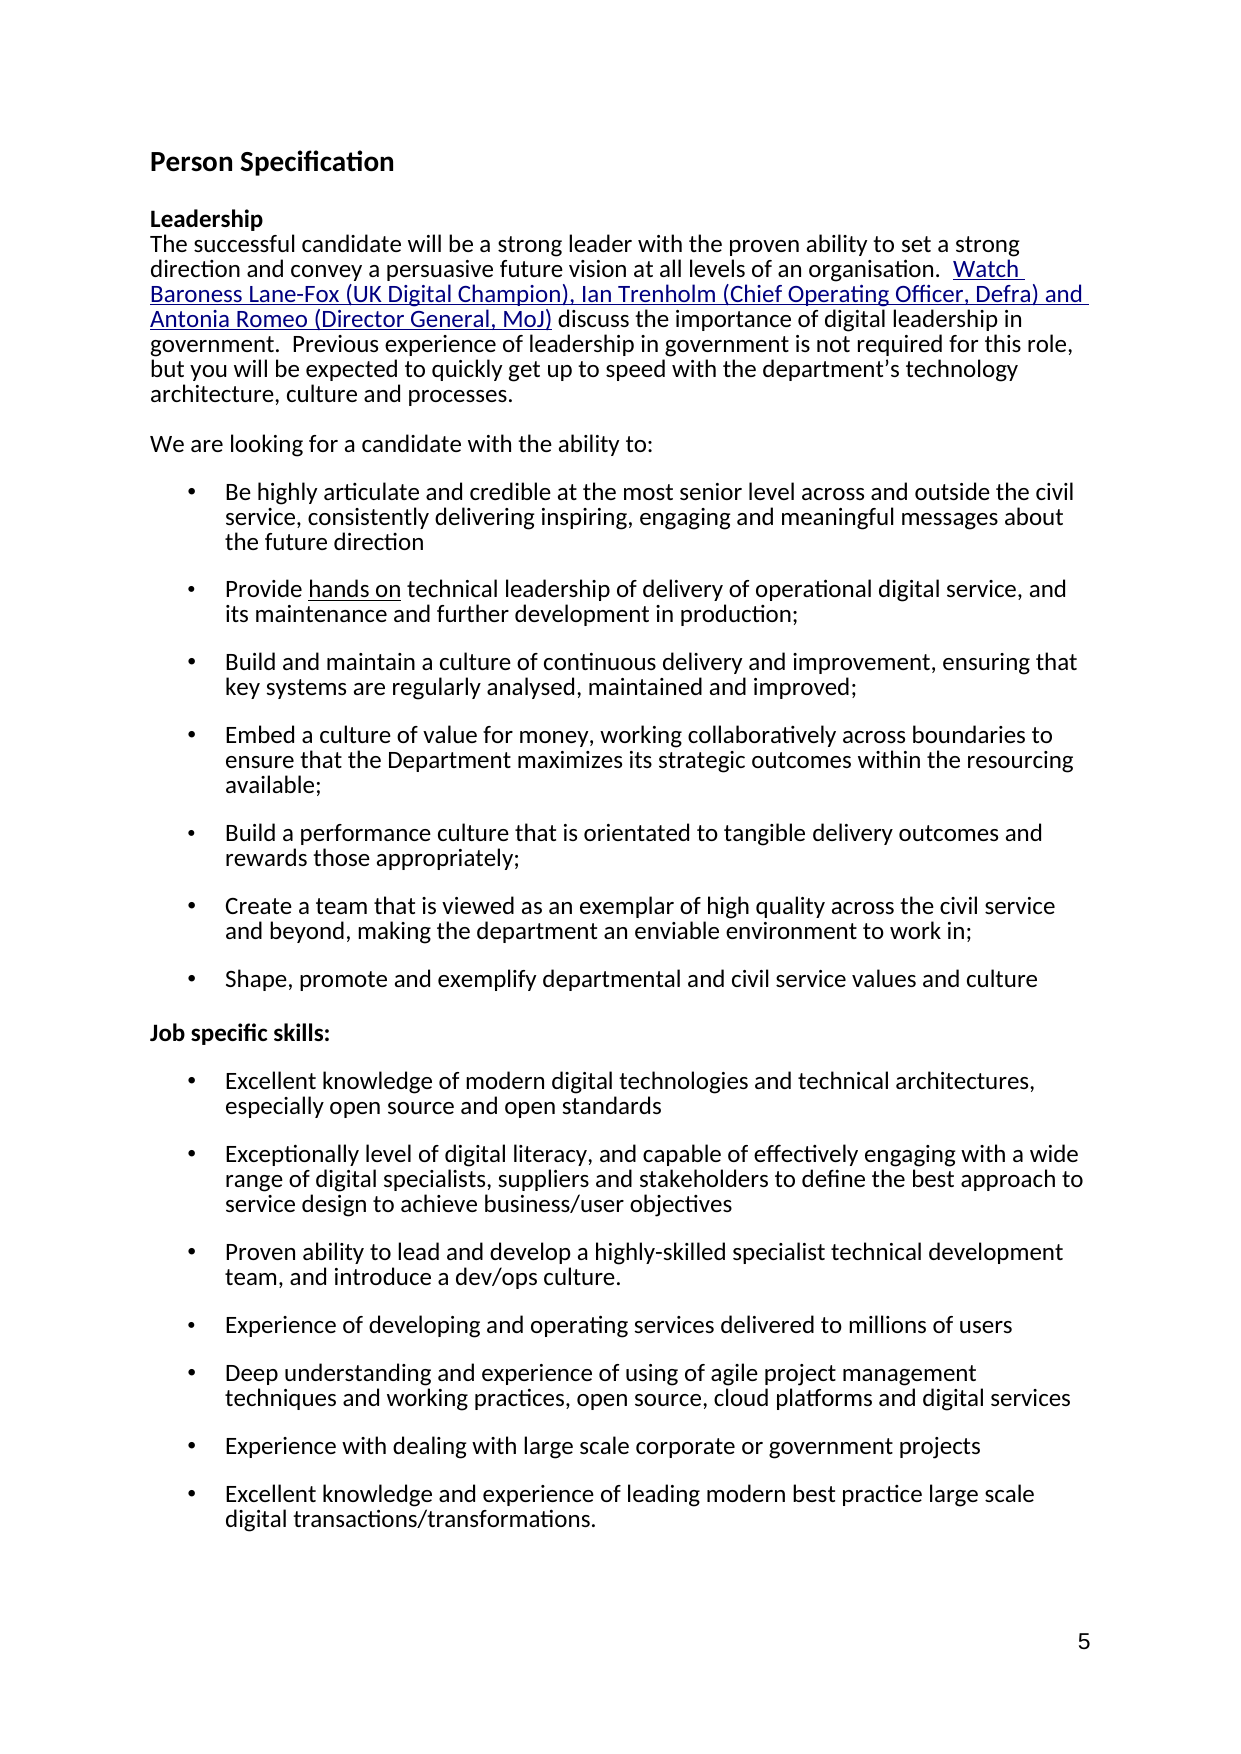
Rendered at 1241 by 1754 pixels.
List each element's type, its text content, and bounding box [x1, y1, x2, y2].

text Job specific skills: [150, 1023, 1090, 1048]
list Excellent knowledge and experience of leading modern best practice large scale digital transactions/transformations. [187, 1483, 1090, 1533]
list Excellent knowledge of modern digital technologies and technical architectures, especially open source and open standards [187, 1071, 1090, 1121]
list Deep understanding and experience of using of agile project management techniques and working practices, open source, cloud platforms and digital services [187, 1362, 1090, 1412]
list Proven ability to lead and develop a highly-skilled specialist technical development team, and introduce a dev/ops culture. [187, 1242, 1090, 1292]
text The successful candidate will be a strong leader with the proven ability to set a strong direction and convey a persuasive future vision at all levels of an organisation. Watch Baroness Lane-Fox (UK Digital Champion), Ian Trenholm (Chief Operating Officer, Defra) and Antonia Romeo (Director General, MoJ) discuss the importance of digital leadership in government. Previous experience of leadership in government is not required for this role, but you will be expected to quickly get up to speed with the department’s technology architecture, culture and processes. [150, 233, 1090, 408]
list Build and maintain a culture of continuous delivery and improvement, ensuring that key systems are regularly analysed, maintained and improved; [187, 652, 1090, 702]
list Shape, promote and exemplify departmental and civil service values and culture [187, 969, 1090, 994]
list Experience with dealing with large scale corporate or government projects [187, 1435, 1090, 1460]
list Be highly articulate and credible at the most senior level across and outside the civil service, consistently delivering inspiring, engaging and meaningful messages about the future direction [187, 481, 1090, 556]
list Provide hands on technical leadership of delivery of operational digital service, and its maintenance and further development in production; [187, 579, 1090, 629]
list Create a team that is viewed as an exemplar of high quality across the civil service and beyond, making the department an enviable environment to work in; [187, 896, 1090, 946]
text We are looking for a candidate with the ability to: [150, 433, 1090, 458]
text Leadership [150, 208, 1090, 233]
text Person Specification [150, 150, 1090, 179]
list Experience of developing and operating services delivered to millions of users [187, 1314, 1090, 1339]
list Exceptionally level of digital literacy, and capable of effectively engaging with a wide range of digital specialists, suppliers and stakeholders to define the best approach to service design to achieve business/user objectives [187, 1144, 1090, 1219]
list Embed a culture of value for money, working collaboratively across boundaries to ensure that the Department maximizes its strategic outcomes within the resourcing available; [187, 725, 1090, 800]
list Build a performance culture that is orientated to tangible delivery outcomes and rewards those appropriately; [187, 823, 1090, 873]
